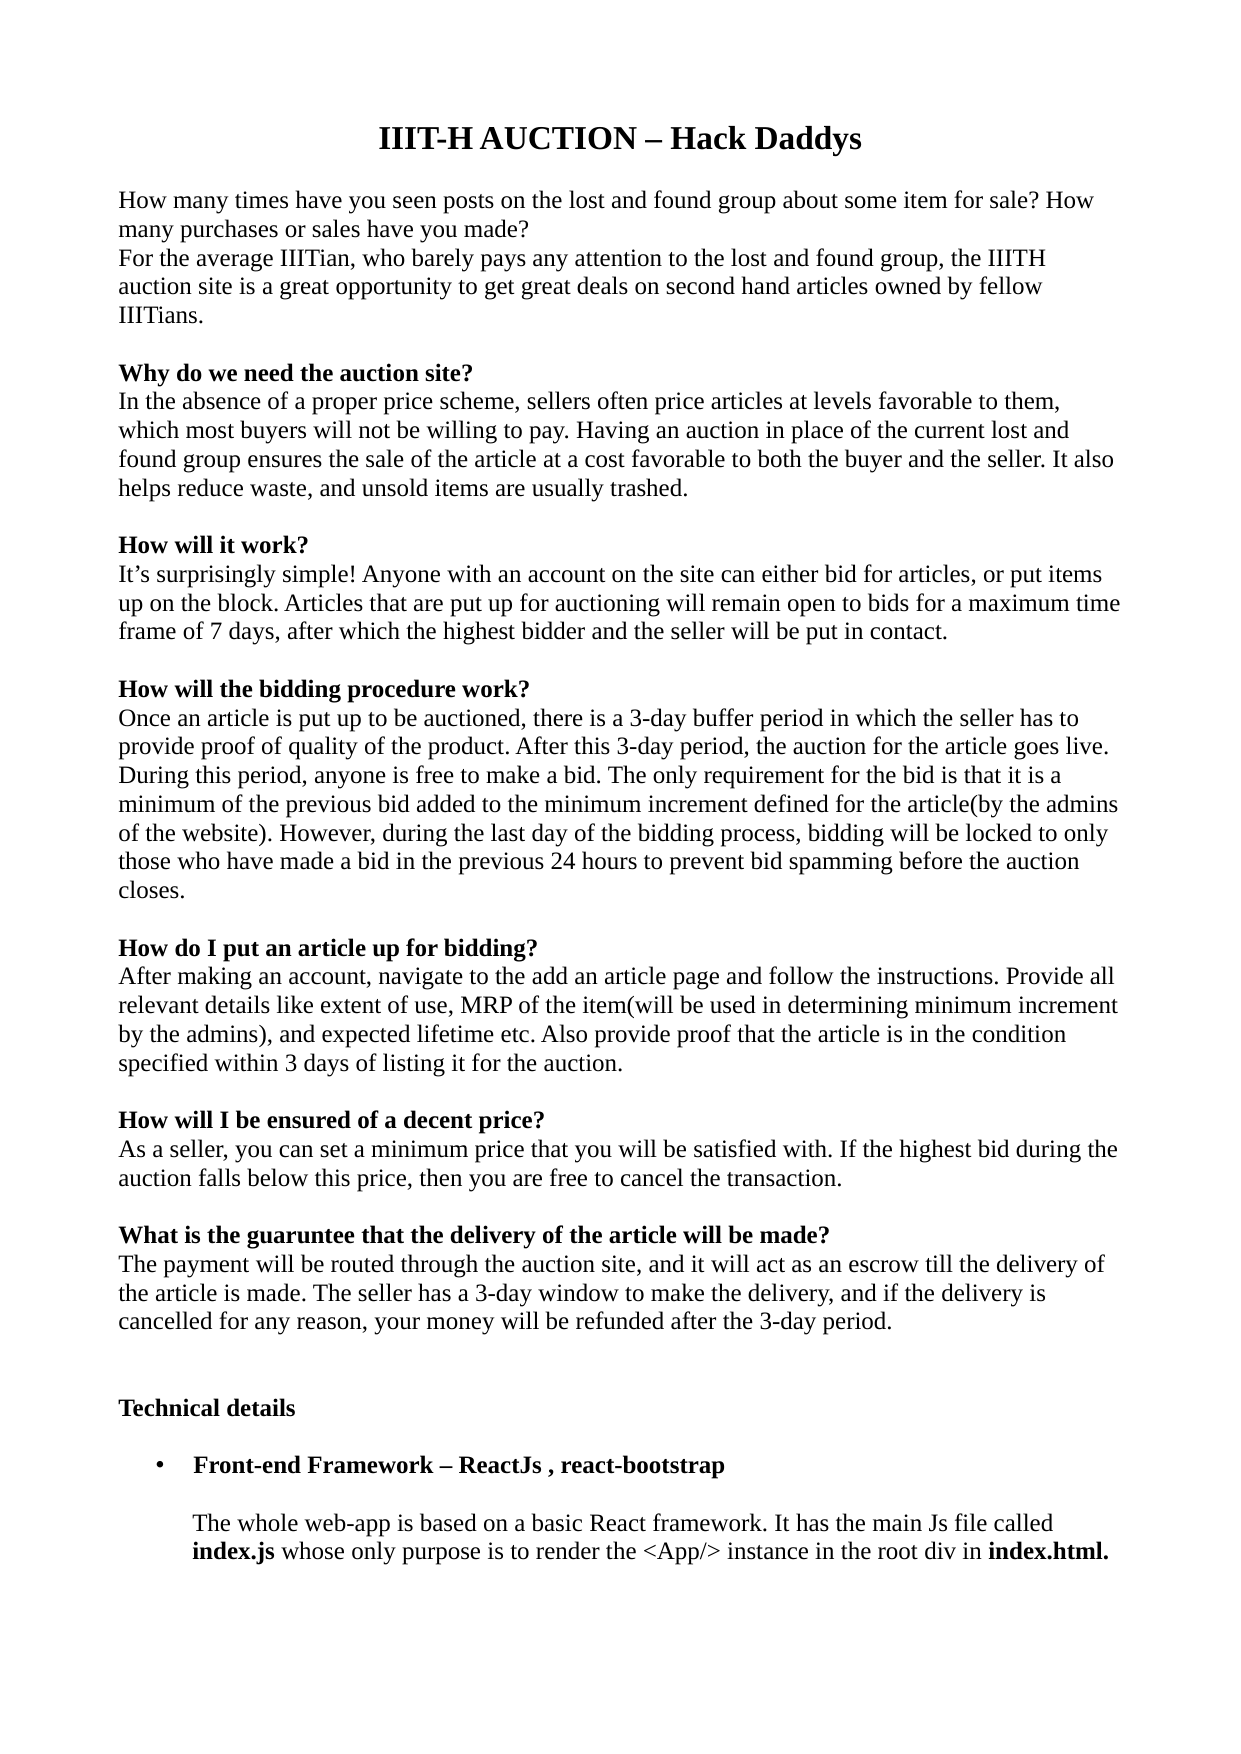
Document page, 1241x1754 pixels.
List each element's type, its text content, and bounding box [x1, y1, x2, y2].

text It’s surprisingly simple! Anyone with an account on the site can either bid for articles, or put items up on the block. Articles that are put up for auctioning will remain open to bids for a maximum time frame of 7 days, after which the highest bidder and the seller will be put in contact. [118, 559, 1122, 645]
text In the absence of a proper price scheme, sellers often price articles at levels favorable to them, which most buyers will not be willing to pay. Having an auction in place of the current lost and found group ensures the sale of the article at a cost favorable to both the buyer and the seller. It also helps reduce waste, and unsold items are usually trashed. [118, 386, 1122, 501]
text Why do we need the auction site? [118, 358, 1122, 386]
text For the average IIITian, who barely pays any attention to the lost and found group, the IIITH auction site is a great opportunity to get great deals on second hand articles owned by fellow IIITians. [118, 243, 1122, 329]
text What is the guaruntee that the delivery of the article will be made? [118, 1220, 1122, 1249]
text Once an article is put up to be auctioned, there is a 3-day buffer period in which the seller has to provide proof of quality of the product. After this 3-day period, the auction for the article goes live. During this period, anyone is free to make a bid. The only requirement for the bid is that it is a minimum of the previous bid added to the minimum increment defined for the article(by the admins of the website). However, during the last day of the bidding process, bidding will be locked to only those who have made a bid in the previous 24 hours to prevent bid spamming before the auction closes. [118, 703, 1122, 904]
text How will I be ensured of a decent price? [118, 1105, 1122, 1134]
text How do I put an article up for bidding? [118, 933, 1122, 961]
text How many times have you seen posts on the lost and found group about some item for sale? How many purchases or sales have you made? [118, 185, 1122, 243]
text The whole web-app is based on a basic React framework. It has the main Js file called index.js whose only purpose is to render the <App/> instance in the root div in index.html. [118, 1508, 1122, 1565]
text How will it work? [118, 530, 1122, 559]
text As a seller, you can set a minimum price that you will be satisfied with. If the highest bid during the auction falls below this price, then you are free to cancel the transaction. [118, 1134, 1122, 1191]
text IIIT-H AUCTION – Hack Daddys [118, 118, 1122, 156]
text Technical details [118, 1393, 1122, 1421]
text How will the bidding procedure work? [118, 674, 1122, 703]
text After making an account, navigate to the add an article page and follow the instructions. Provide all relevant details like extent of use, MRP of the item(will be used in determining minimum increment by the admins), and expected lifetime etc. Also provide proof that the article is in the condition specified within 3 days of listing it for the auction. [118, 961, 1122, 1076]
text The payment will be routed through the auction site, and it will act as an escrow till the delivery of the article is made. The seller has a 3-day window to make the delivery, and if the delivery is cancelled for any reason, your money will be refunded after the 3-day period. [118, 1249, 1122, 1335]
list Front-end Framework – ReactJs , react-bootstrap [156, 1450, 1122, 1479]
